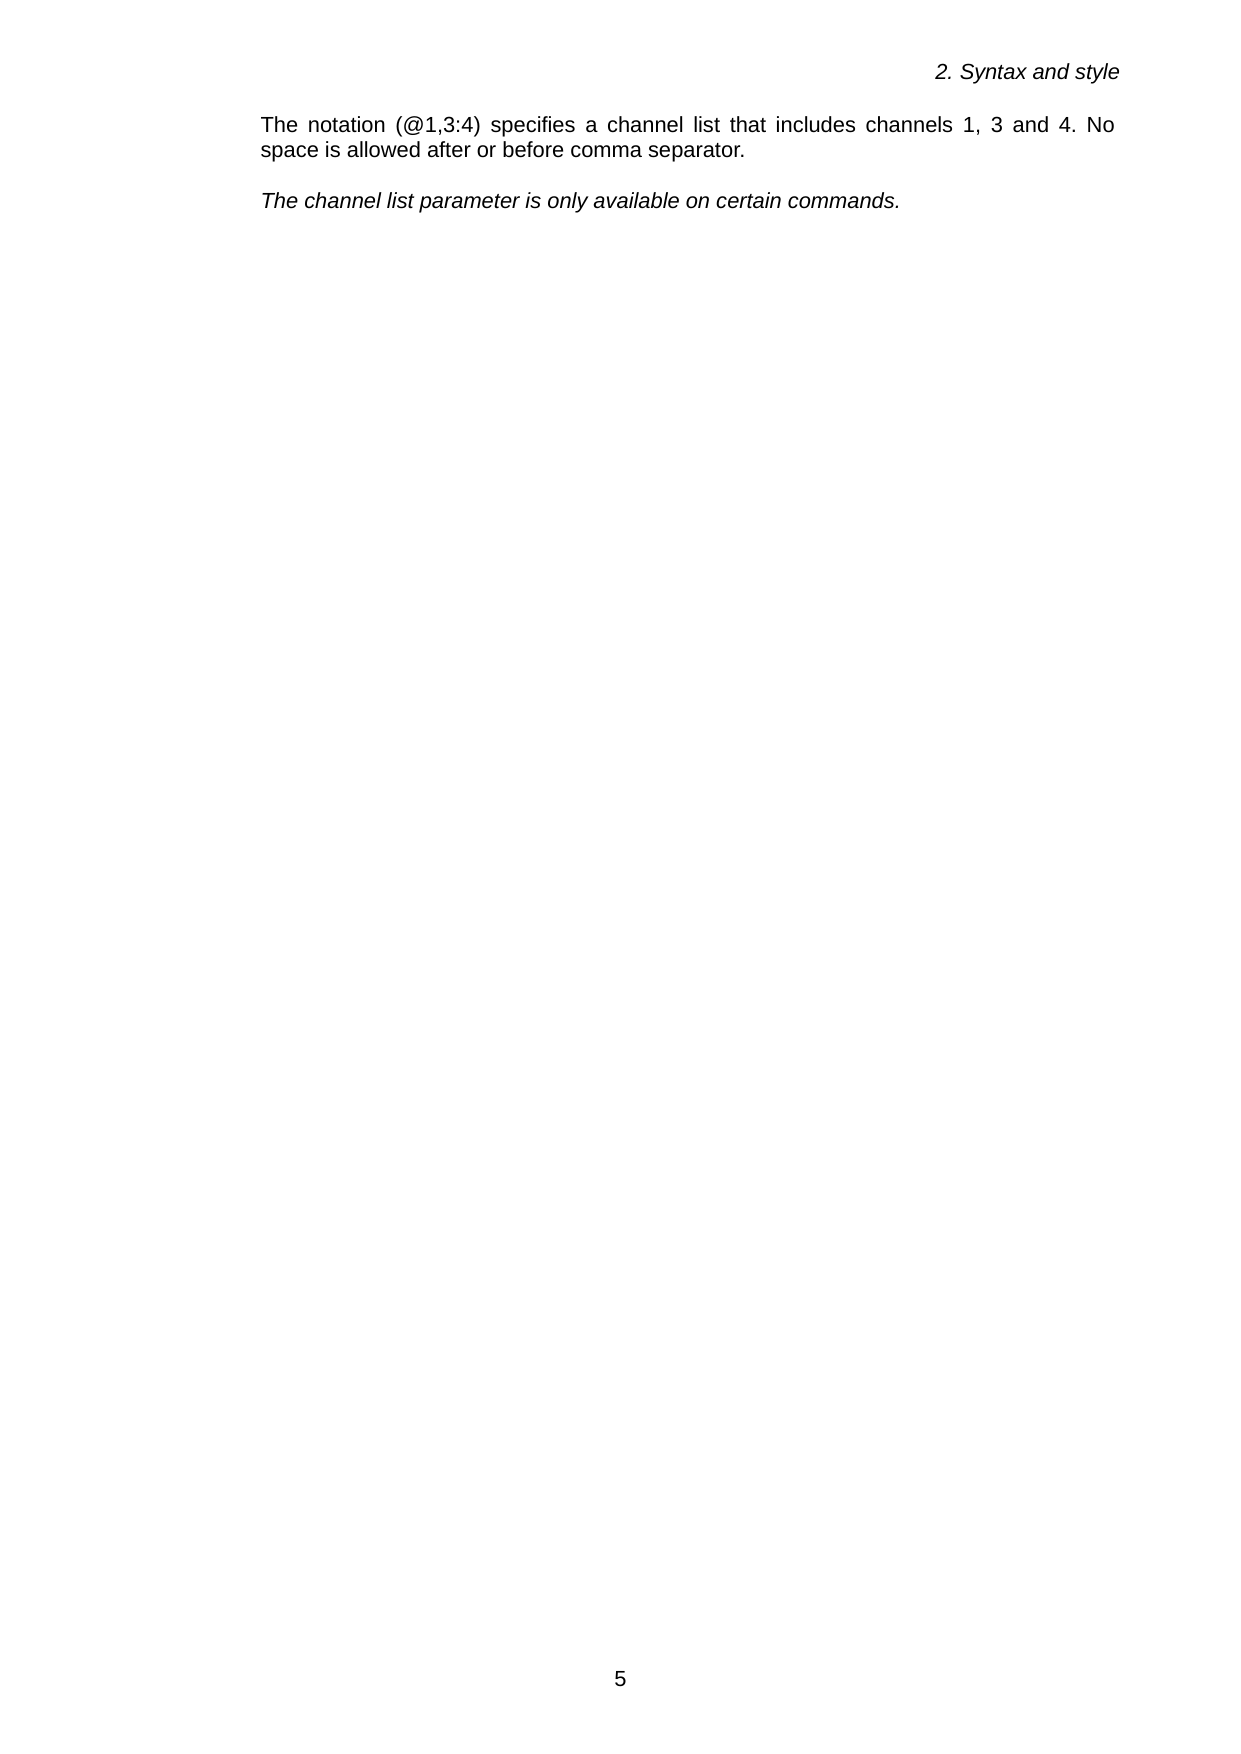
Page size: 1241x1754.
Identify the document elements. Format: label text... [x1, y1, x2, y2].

table_cell The notation (@1,3:4) specifies a channel list that includes channels 1, 3 and 4. No space is allowed after or before comma separator. The channel list parameter is only available on certain commands. [255, 106, 1122, 218]
table_cell [118, 106, 255, 218]
